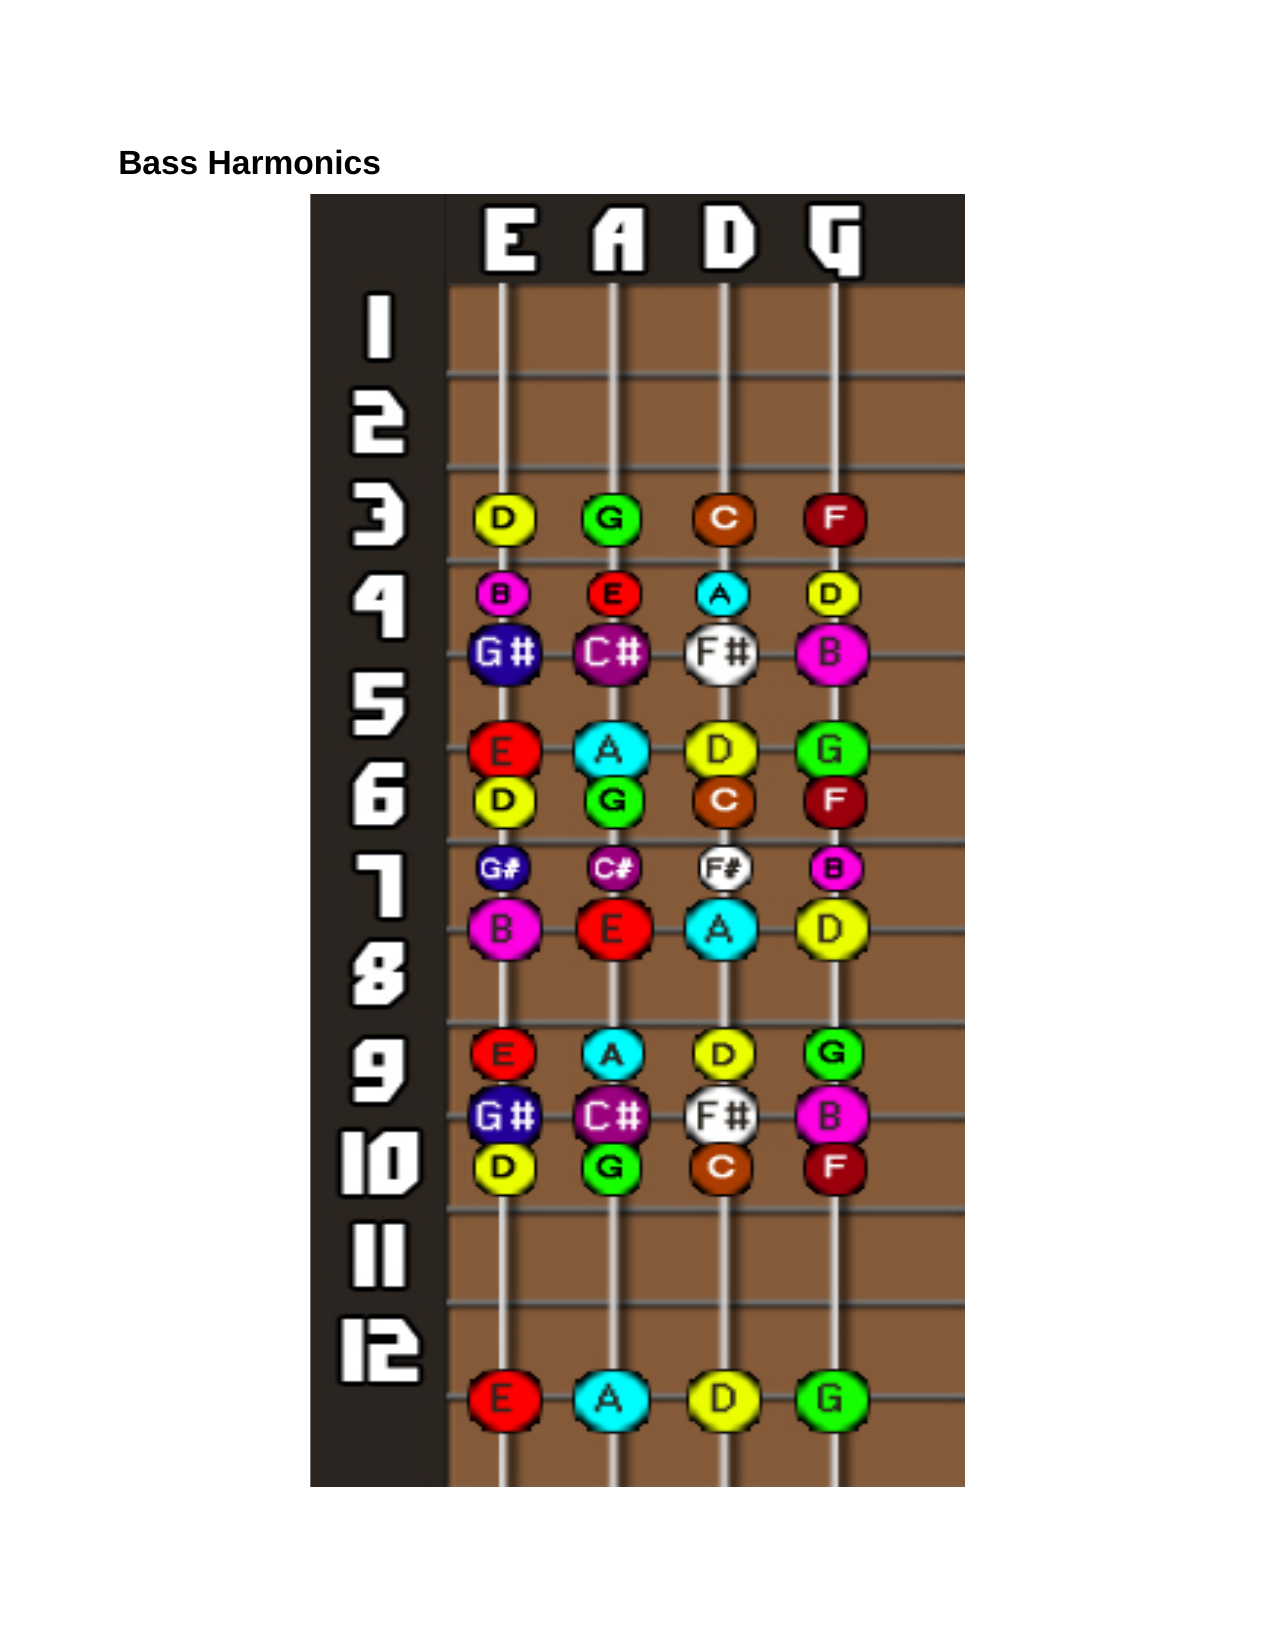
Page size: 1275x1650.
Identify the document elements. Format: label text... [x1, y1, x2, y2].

picture [310, 194, 965, 1487]
subtitle Bass Harmonics [118, 143, 1157, 182]
